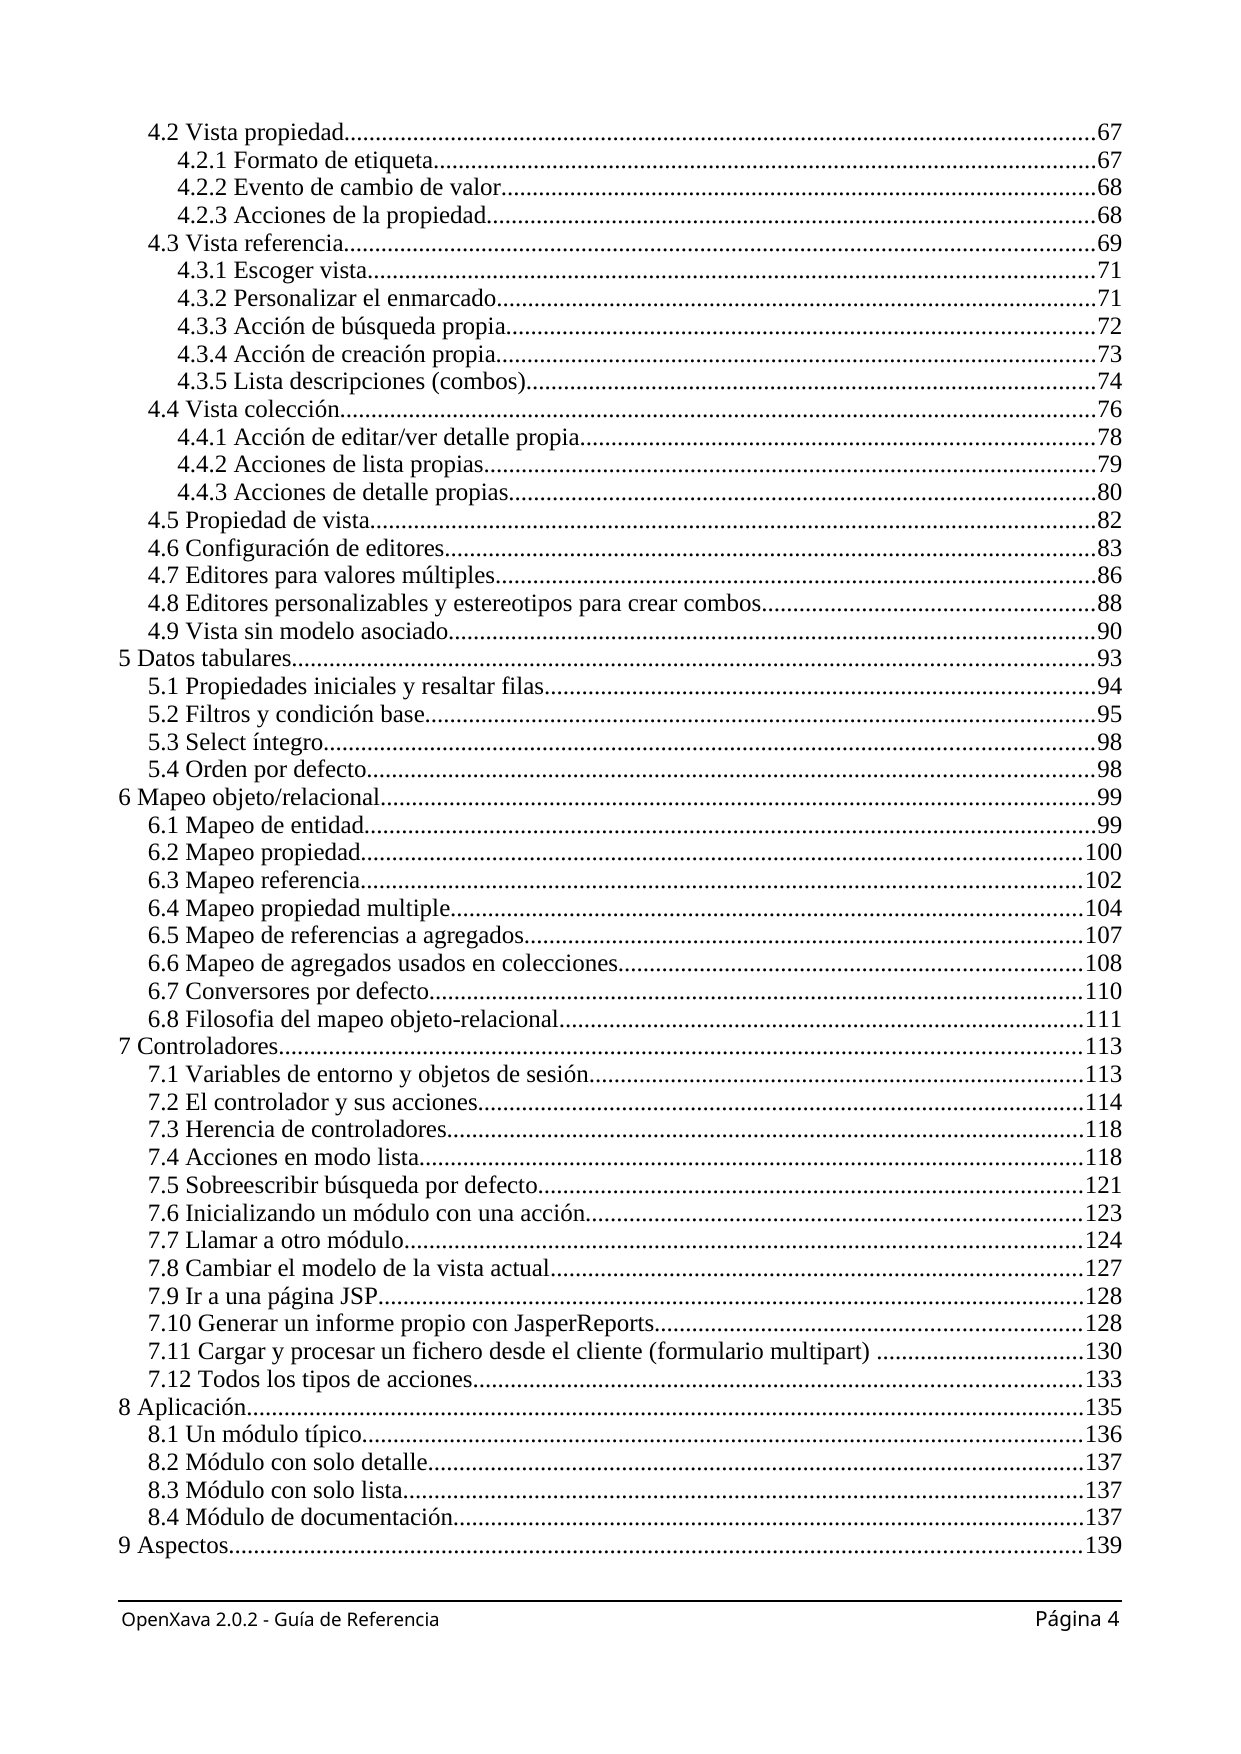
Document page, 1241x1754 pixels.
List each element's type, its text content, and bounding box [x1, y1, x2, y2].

text 7.6 Inicializando un módulo con una acción 123 [148, 1199, 1122, 1226]
text 7.10 Generar un informe propio con JasperReports 128 [148, 1309, 1122, 1337]
text 4.7 Editores para valores múltiples 86 [148, 561, 1122, 589]
text 4.2 Vista propiedad 67 [148, 118, 1122, 146]
text 6.1 Mapeo de entidad 99 [148, 811, 1122, 838]
text 4.4 Vista colección 76 [148, 395, 1122, 423]
text 4.3.4 Acción de creación propia 73 [177, 340, 1122, 367]
text 4.8 Editores personalizables y estereotipos para crear combos 88 [148, 589, 1122, 617]
text 4.3.2 Personalizar el enmarcado 71 [177, 284, 1122, 312]
text 7.1 Variables de entorno y objetos de sesión 113 [148, 1060, 1122, 1088]
text 7.12 Todos los tipos de acciones 133 [148, 1365, 1122, 1393]
text 6.6 Mapeo de agregados usados en colecciones 108 [148, 949, 1122, 977]
text 6.5 Mapeo de referencias a agregados 107 [148, 922, 1122, 949]
text 4.2.3 Acciones de la propiedad 68 [177, 201, 1122, 229]
text 4.3 Vista referencia 69 [148, 229, 1122, 257]
text 7 Controladores 113 [118, 1032, 1122, 1060]
text 8 Aplicación 135 [118, 1393, 1122, 1420]
text 7.5 Sobreescribir búsqueda por defecto 121 [148, 1171, 1122, 1199]
text 4.2.2 Evento de cambio de valor 68 [177, 173, 1122, 201]
text 4.5 Propiedad de vista 82 [148, 506, 1122, 534]
text 5.1 Propiedades iniciales y resaltar filas 94 [148, 672, 1122, 700]
text 6.3 Mapeo referencia 102 [148, 866, 1122, 894]
text 5 Datos tabulares 93 [118, 644, 1122, 672]
text 5.3 Select íntegro 98 [148, 728, 1122, 755]
text 7.7 Llamar a otro módulo 124 [148, 1226, 1122, 1254]
text 6.7 Conversores por defecto 110 [148, 977, 1122, 1005]
text 8.3 Módulo con solo lista 137 [148, 1476, 1122, 1503]
text 4.2.1 Formato de etiqueta 67 [177, 146, 1122, 173]
text 4.4.2 Acciones de lista propias 79 [177, 451, 1122, 478]
text 9 Aspectos 139 [118, 1531, 1122, 1559]
text 6.2 Mapeo propiedad 100 [148, 838, 1122, 866]
text 5.4 Orden por defecto 98 [148, 755, 1122, 783]
text 7.2 El controlador y sus acciones 114 [148, 1088, 1122, 1116]
text 6.4 Mapeo propiedad multiple 104 [148, 894, 1122, 922]
text 7.3 Herencia de controladores 118 [148, 1116, 1122, 1143]
text 4.6 Configuración de editores 83 [148, 534, 1122, 561]
text 4.3.1 Escoger vista 71 [177, 257, 1122, 284]
text 4.3.5 Lista descripciones (combos) 74 [177, 367, 1122, 395]
text 6.8 Filosofia del mapeo objeto-relacional 111 [148, 1005, 1122, 1032]
text 7.11 Cargar y procesar un fichero desde el cliente (formulario multipart) 130 [148, 1337, 1122, 1365]
text 7.8 Cambiar el modelo de la vista actual 127 [148, 1254, 1122, 1282]
text 8.4 Módulo de documentación 137 [148, 1503, 1122, 1531]
text 4.3.3 Acción de búsqueda propia 72 [177, 312, 1122, 340]
text 7.9 Ir a una página JSP 128 [148, 1282, 1122, 1309]
text 8.2 Módulo con solo detalle 137 [148, 1448, 1122, 1476]
text 7.4 Acciones en modo lista 118 [148, 1143, 1122, 1171]
text 4.4.1 Acción de editar/ver detalle propia 78 [177, 423, 1122, 451]
text 6 Mapeo objeto/relacional 99 [118, 783, 1122, 811]
text 4.9 Vista sin modelo asociado 90 [148, 617, 1122, 644]
text 4.4.3 Acciones de detalle propias 80 [177, 478, 1122, 506]
text 5.2 Filtros y condición base 95 [148, 700, 1122, 728]
text 8.1 Un módulo típico 136 [148, 1420, 1122, 1448]
